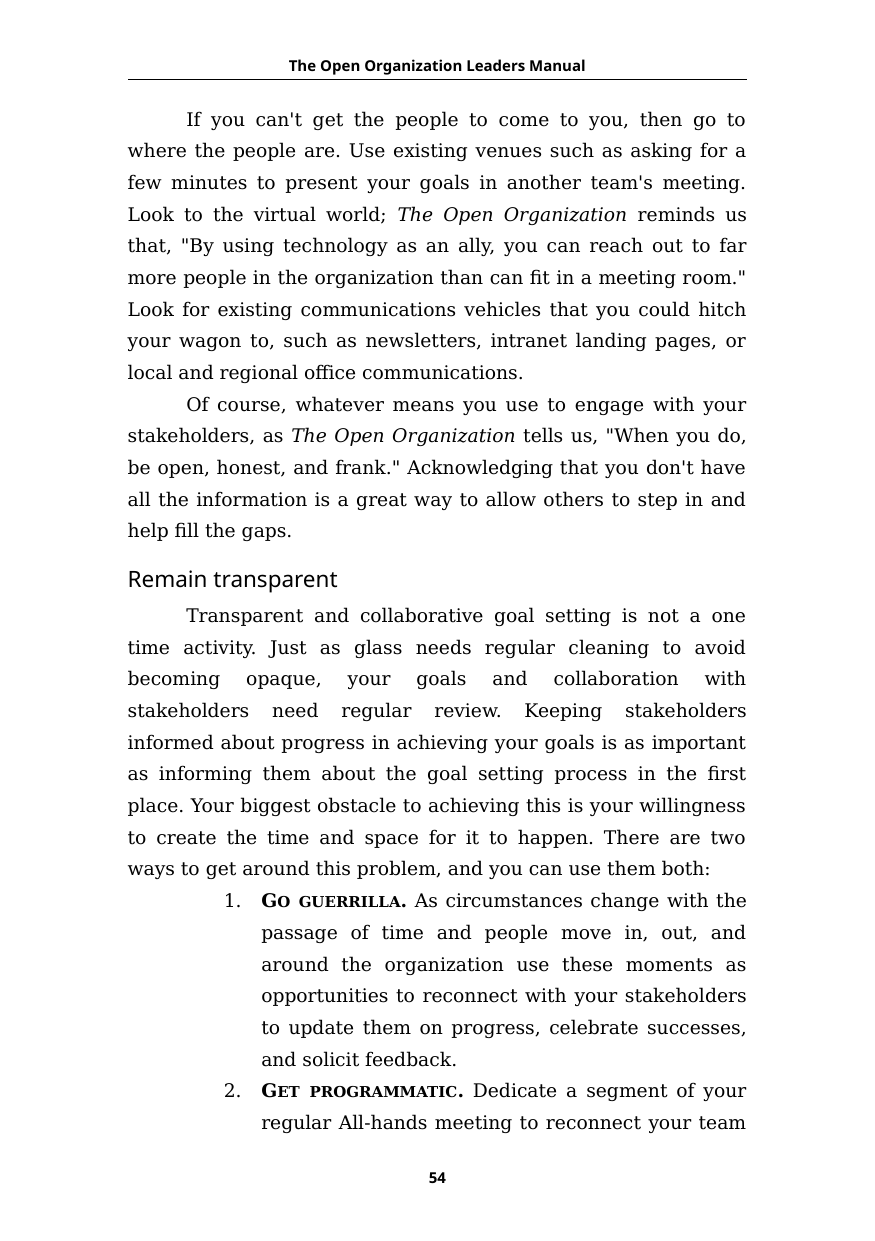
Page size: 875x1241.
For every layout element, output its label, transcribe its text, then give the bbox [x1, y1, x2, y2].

list Get programmatic. Dedicate a segment of your regular All-hands meeting to reconnect your team [223, 1080, 747, 1134]
subtitle Remain transparent [127, 567, 747, 593]
text If you can't get the people to come to you, then go to where the people are. Use existing venues such as asking for a few minutes to present your goals in another team's meeting. Look to the virtual world; The Open Organization reminds us that, "By using technology as an ally, you can reach out to far more people in the organization than can fit in a meeting room." Look for existing communications vehicles that you could hitch your wagon to, such as newsletters, intranet landing pages, or local and regional office communications. [127, 109, 747, 384]
text Of course, whatever means you use to engage with your stakeholders, as The Open Organization tells us, "When you do, be open, honest, and frank." Acknowledging that you don't have all the information is a great way to allow others to step in and help fill the gaps. [127, 394, 747, 542]
list Go guerrilla. As circumstances change with the passage of time and people move in, out, and around the organization use these moments as opportunities to reconnect with your stakeholders to update them on progress, celebrate successes, and solicit feedback. [223, 890, 747, 1070]
text Transparent and collaborative goal setting is not a one time activity. Just as glass needs regular cleaning to avoid becoming opaque, your goals and collaboration with stakeholders need regular review. Keeping stakeholders informed about progress in achieving your goals is as important as informing them about the goal setting process in the first place. Your biggest obstacle to achieving this is your willingness to create the time and space for it to happen. There are two ways to get around this problem, and you can use them both: [127, 605, 747, 880]
